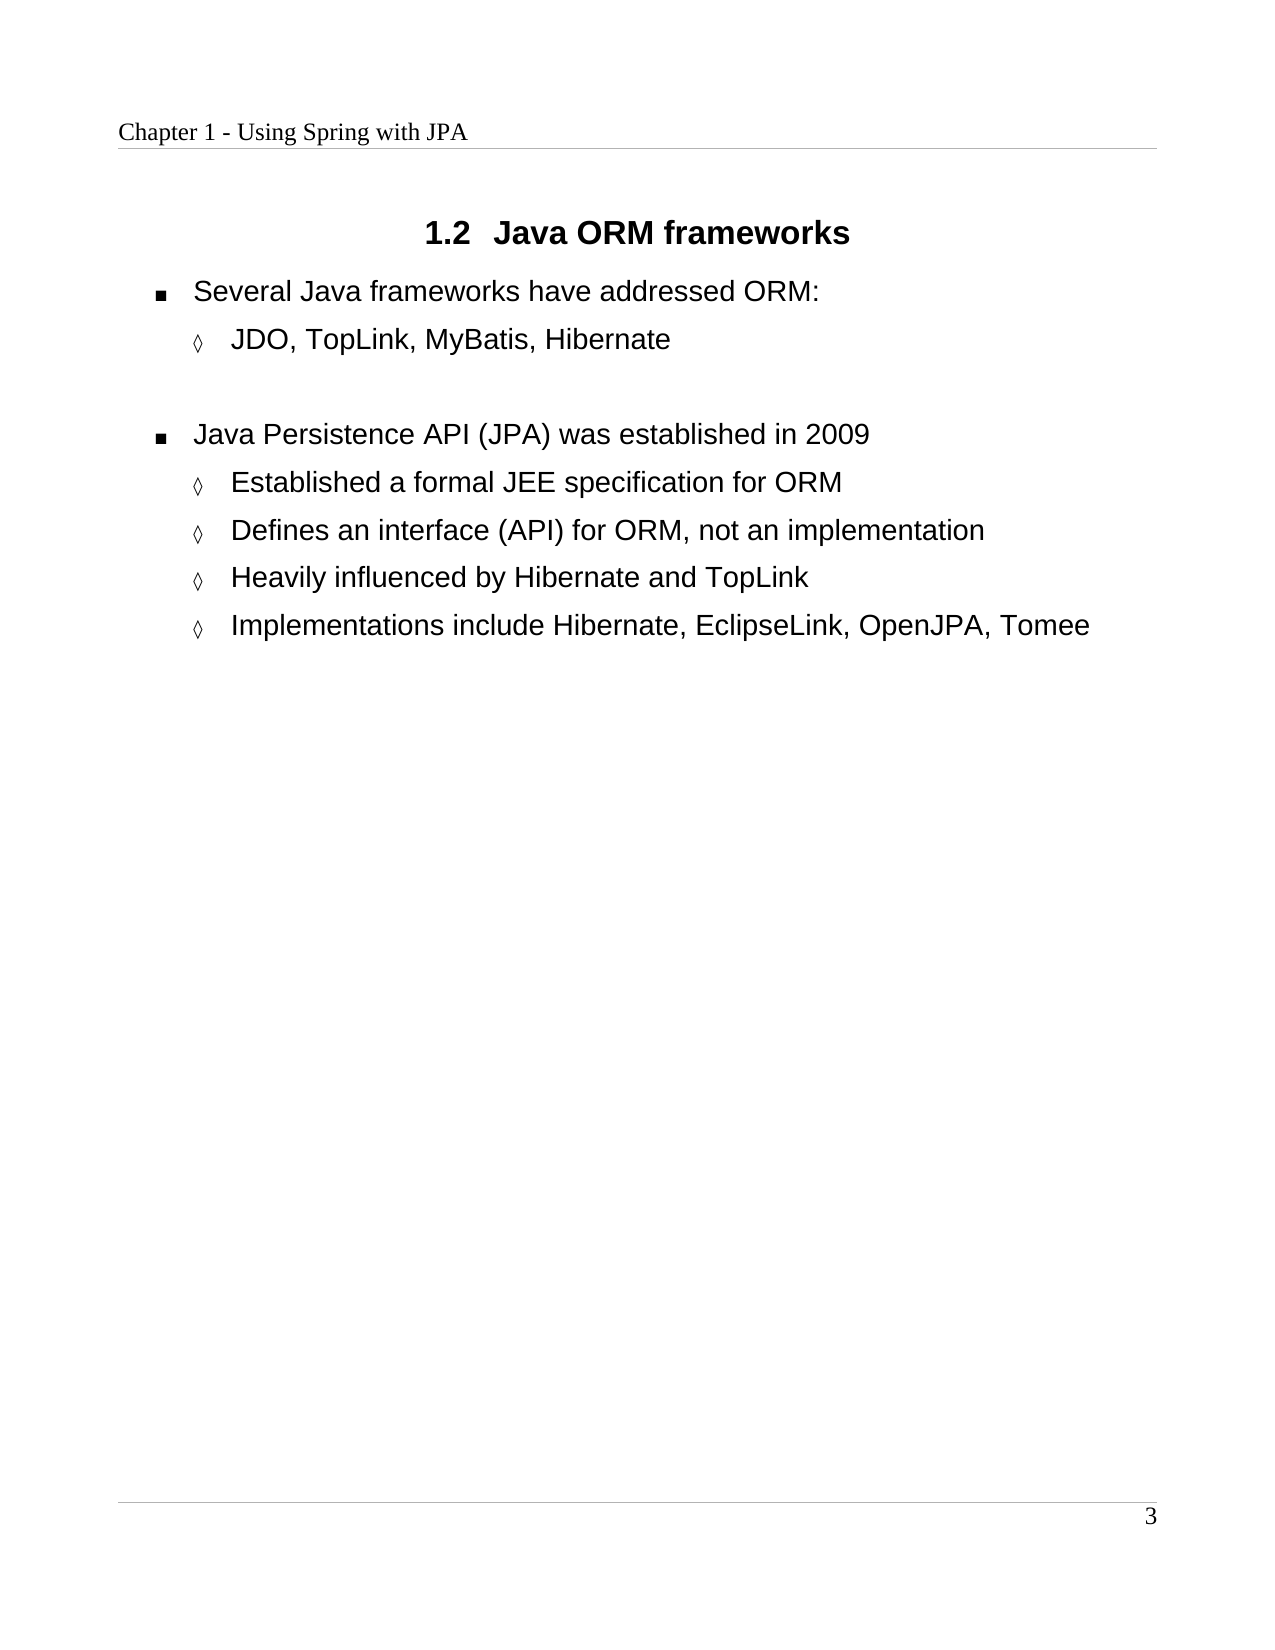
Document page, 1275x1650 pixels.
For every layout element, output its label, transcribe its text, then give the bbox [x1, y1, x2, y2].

subtitle Java ORM frameworks [118, 214, 1157, 251]
list JDO, TopLink, MyBatis, Hibernate [193, 323, 1157, 356]
list Several Java frameworks have addressed ORM: [156, 275, 1157, 308]
list Java Persistence API (JPA) was established in 2009 [156, 418, 1157, 451]
list Defines an interface (API) for ORM, not an implementation [193, 513, 1157, 546]
list Heavily influenced by Hibernate and TopLink [193, 561, 1157, 594]
list Established a formal JEE specification for ORM [193, 466, 1157, 498]
list Implementations include Hibernate, EclipseLink, OpenJPA, Tomee [193, 609, 1157, 641]
